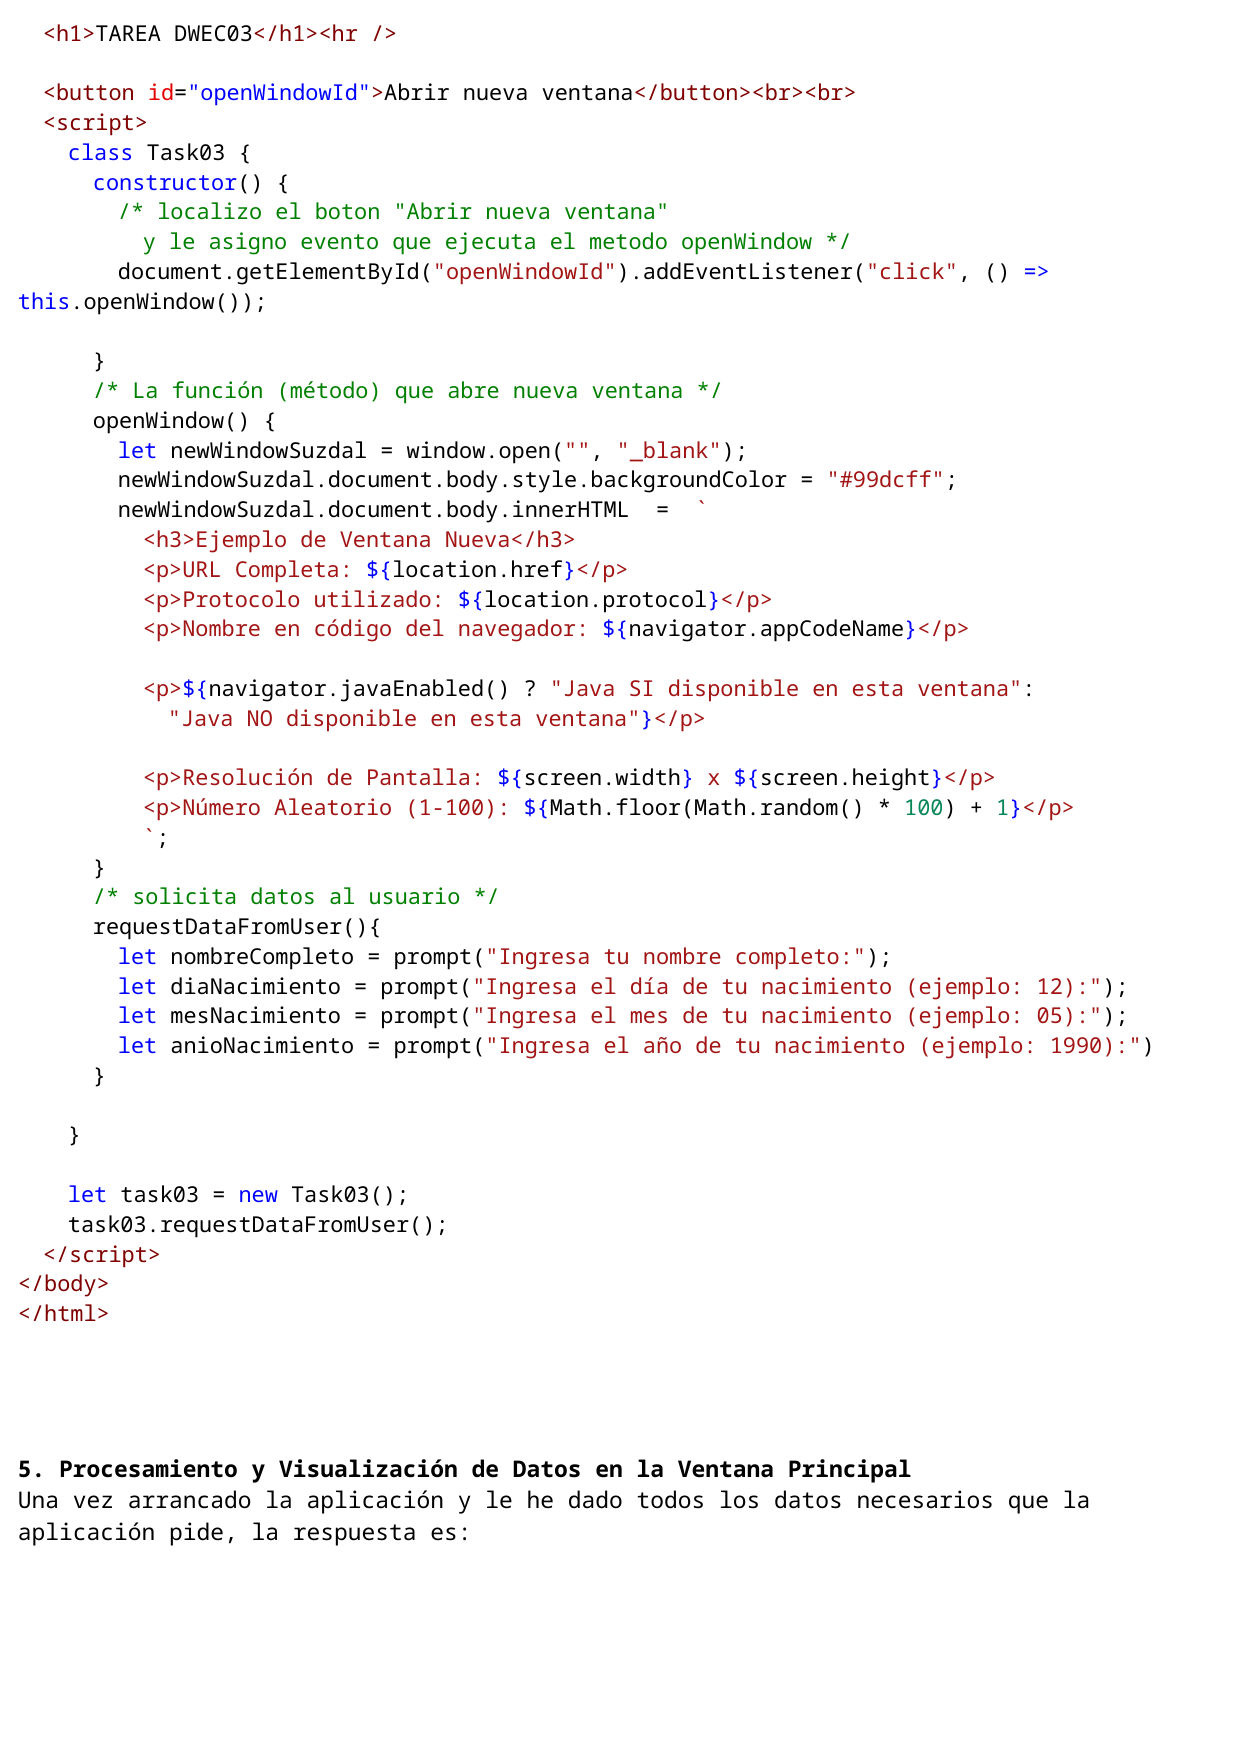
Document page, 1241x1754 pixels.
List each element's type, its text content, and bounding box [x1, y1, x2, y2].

text `; [18, 822, 1222, 851]
text y le asigno evento que ejecuta el metodo openWindow */ [18, 226, 1222, 256]
text requestDataFromUser(){ [18, 911, 1222, 941]
text <button id="openWindowId">Abrir nueva ventana</button><br><br> [18, 77, 1222, 107]
text /* localizo el boton "Abrir nueva ventana" [18, 196, 1222, 226]
text </script> [18, 1238, 1222, 1268]
text <p>Número Aleatorio (1-100): ${Math.floor(Math.random() * 100) + 1}</p> [18, 792, 1222, 822]
text document.getElementById("openWindowId").addEventListener("click", () => this.openWindow()); [18, 256, 1222, 316]
text <h3>Ejemplo de Ventana Nueva</h3> [18, 524, 1222, 554]
text </body> [18, 1268, 1222, 1298]
text class Task03 { [18, 137, 1222, 167]
text Una vez arrancado la aplicación y le he dado todos los datos necesarios que la aplicación pide, la respuesta es: [18, 1484, 1222, 1547]
text } [18, 345, 1222, 375]
text let task03 = new Task03(); [18, 1179, 1222, 1209]
text let nombreCompleto = prompt("Ingresa tu nombre completo:"); [18, 941, 1222, 971]
text let diaNacimiento = prompt("Ingresa el día de tu nacimiento (ejemplo: 12):"); [18, 971, 1222, 1000]
text let newWindowSuzdal = window.open("", "_blank"); [18, 434, 1222, 464]
text } [18, 1119, 1222, 1149]
text <p>${navigator.javaEnabled() ? "Java SI disponible en esta ventana": [18, 673, 1222, 703]
text task03.requestDataFromUser(); [18, 1209, 1222, 1238]
text constructor() { [18, 167, 1222, 196]
text /* La función (método) que abre nueva ventana */ [18, 375, 1222, 405]
text newWindowSuzdal.document.body.innerHTML = ` [18, 494, 1222, 524]
text newWindowSuzdal.document.body.style.backgroundColor = "#99dcff"; [18, 464, 1222, 494]
text "Java NO disponible en esta ventana"}</p> [18, 703, 1222, 732]
text <p>URL Completa: ${location.href}</p> [18, 554, 1222, 583]
text <p>Nombre en código del navegador: ${navigator.appCodeName}</p> [18, 613, 1222, 643]
text } [18, 851, 1222, 881]
text <p>Protocolo utilizado: ${location.protocol}</p> [18, 583, 1222, 613]
text 5. Procesamiento y Visualización de Datos en la Ventana Principal [18, 1453, 1222, 1484]
text /* solicita datos al usuario */ [18, 881, 1222, 911]
text } [18, 1060, 1222, 1090]
text openWindow() { [18, 405, 1222, 434]
text let anioNacimiento = prompt("Ingresa el año de tu nacimiento (ejemplo: 1990):") [18, 1030, 1222, 1060]
text let mesNacimiento = prompt("Ingresa el mes de tu nacimiento (ejemplo: 05):"); [18, 1000, 1222, 1030]
text </html> [18, 1298, 1222, 1328]
text <h1>TAREA DWEC03</h1><hr /> [18, 18, 1222, 47]
text <p>Resolución de Pantalla: ${screen.width} x ${screen.height}</p> [18, 762, 1222, 792]
text <script> [18, 107, 1222, 137]
